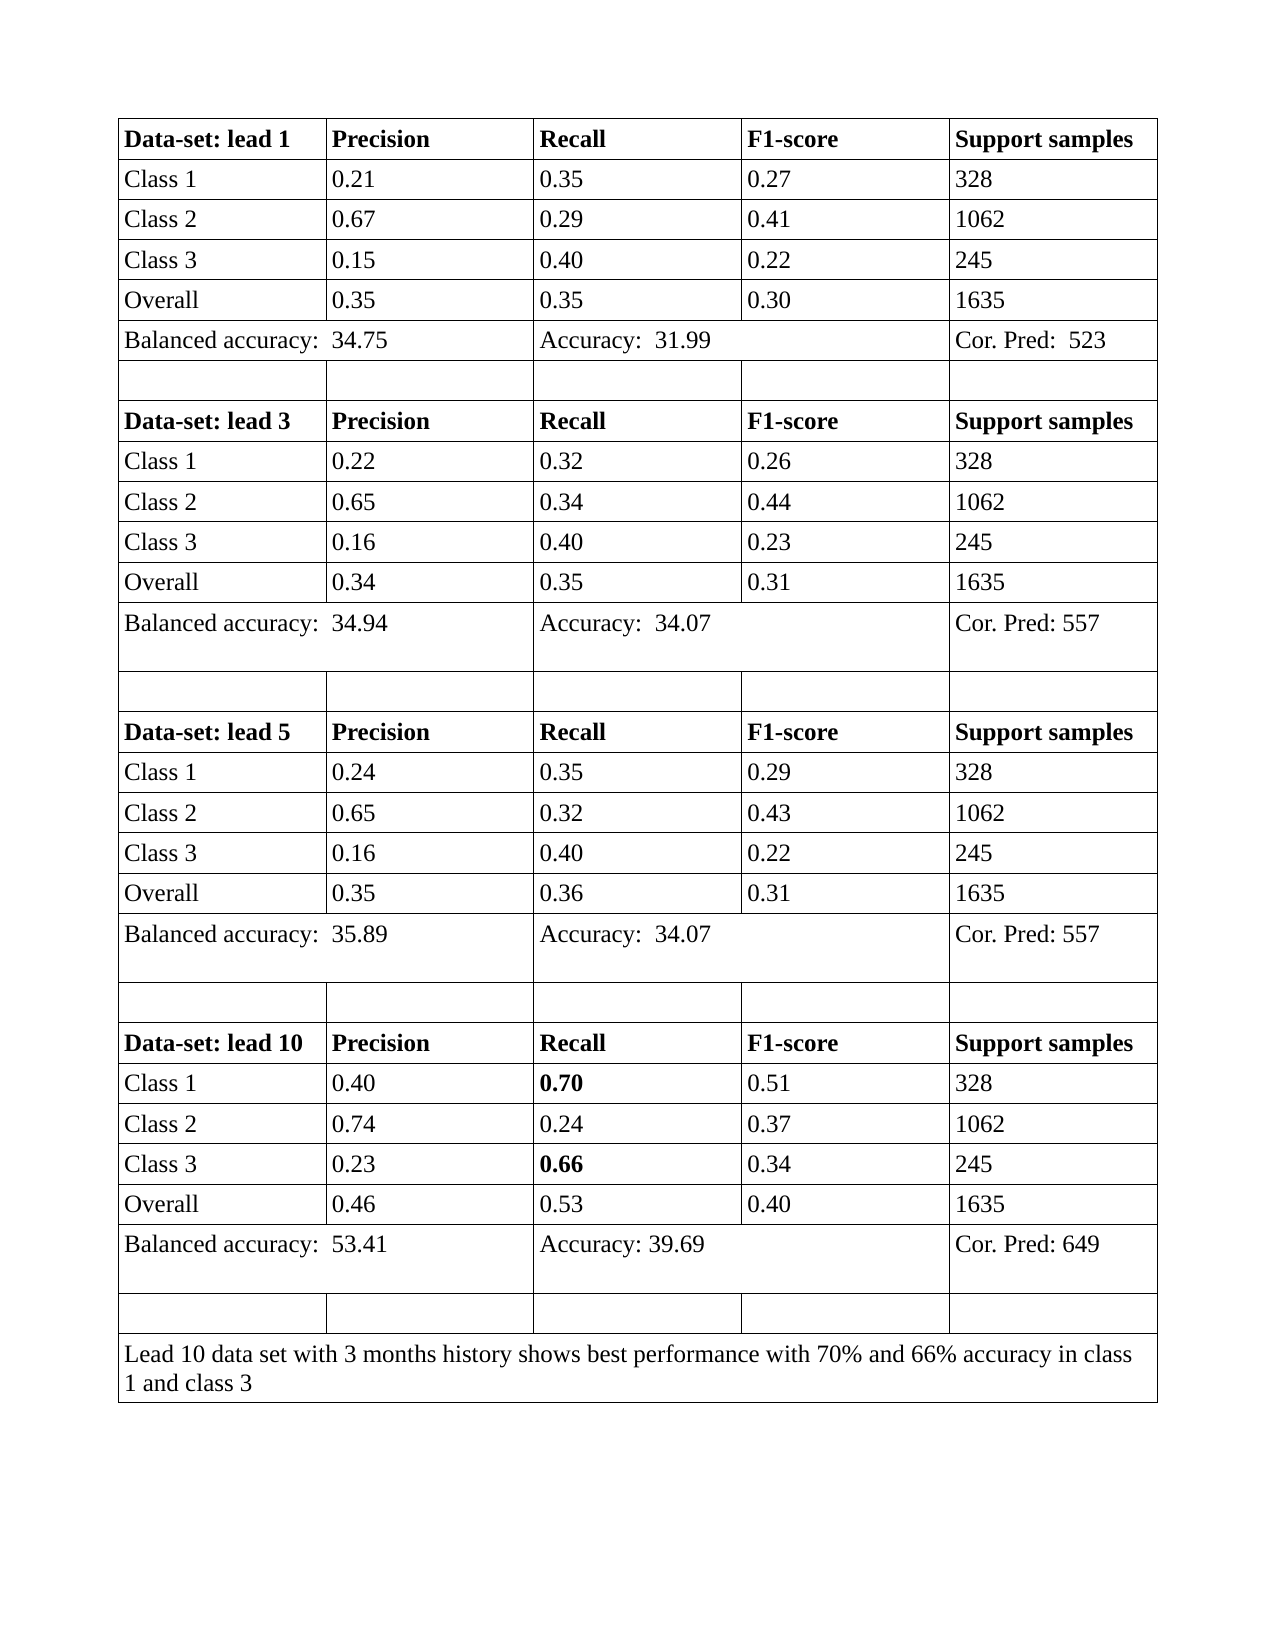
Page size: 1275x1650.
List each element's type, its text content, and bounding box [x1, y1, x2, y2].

table_cell [534, 983, 741, 1022]
table_cell 0.65 [327, 482, 533, 521]
table_cell Class 3 [119, 240, 326, 279]
table_cell Overall [119, 874, 326, 913]
table_cell 0.40 [534, 240, 741, 279]
table_cell 0.35 [534, 563, 741, 602]
table_cell Cor. Pred: 557 [950, 914, 1157, 982]
table_cell 1635 [950, 1185, 1157, 1224]
table_cell 328 [950, 160, 1157, 199]
table_cell Overall [119, 563, 326, 602]
table_cell 0.70 [534, 1064, 741, 1103]
table_cell Accuracy: 34.07 [534, 914, 949, 982]
table_cell [534, 672, 741, 711]
table_cell [534, 1294, 741, 1333]
table_header Recall [534, 119, 741, 158]
table_cell Cor. Pred: 557 [950, 603, 1157, 671]
table_cell Data-set: lead 10 [119, 1023, 326, 1062]
table_header Data-set: lead 1 [119, 119, 326, 158]
table_cell 1062 [950, 200, 1157, 239]
table_cell Class 1 [119, 753, 326, 792]
table_cell 0.41 [742, 200, 949, 239]
table_cell 0.22 [327, 442, 533, 481]
table_cell [742, 983, 949, 1022]
table_cell 0.27 [742, 160, 949, 199]
table_cell Accuracy: 34.07 [534, 603, 949, 671]
table_header Support samples [950, 119, 1157, 158]
table_cell 0.16 [327, 522, 533, 562]
table_cell Lead 10 data set with 3 months history shows best performance with 70% and 66% accuracy in class 1 and class 3 [119, 1334, 1157, 1402]
table_cell 0.53 [534, 1185, 741, 1224]
table_cell 328 [950, 442, 1157, 481]
table_cell [119, 1294, 326, 1333]
table_cell 0.31 [742, 563, 949, 602]
table_cell 0.34 [742, 1144, 949, 1183]
table_cell [950, 672, 1157, 711]
table_cell Class 1 [119, 1064, 326, 1103]
table_header Precision [327, 119, 533, 158]
table_cell Support samples [950, 401, 1157, 441]
table_cell Data-set: lead 3 [119, 401, 326, 441]
table_cell 0.46 [327, 1185, 533, 1224]
table_cell Precision [327, 712, 533, 752]
table_cell 0.35 [534, 160, 741, 199]
table_cell 0.51 [742, 1064, 949, 1103]
table_cell [742, 672, 949, 711]
table_cell [119, 672, 326, 711]
table_cell [950, 983, 1157, 1022]
table_cell Class 2 [119, 482, 326, 521]
table_cell 1062 [950, 1104, 1157, 1143]
table_cell 245 [950, 240, 1157, 279]
table_cell 0.40 [327, 1064, 533, 1103]
table_cell Cor. Pred: 523 [950, 321, 1157, 360]
table_cell 0.40 [742, 1185, 949, 1224]
table_cell 0.32 [534, 793, 741, 832]
table_cell 0.29 [534, 200, 741, 239]
table_cell 1062 [950, 482, 1157, 521]
table_cell Class 2 [119, 1104, 326, 1143]
table_cell 0.35 [534, 753, 741, 792]
table_cell 0.22 [742, 240, 949, 279]
table_cell [534, 361, 741, 400]
table_cell 0.35 [534, 280, 741, 320]
table_cell 0.29 [742, 753, 949, 792]
table_cell [327, 361, 533, 400]
table_cell Recall [534, 401, 741, 441]
table_cell Accuracy: 39.69 [534, 1225, 949, 1293]
table_cell Class 3 [119, 522, 326, 562]
table_cell 0.22 [742, 833, 949, 872]
table_cell Class 3 [119, 1144, 326, 1183]
table_cell 0.34 [327, 563, 533, 602]
table_cell 0.30 [742, 280, 949, 320]
table_cell 0.31 [742, 874, 949, 913]
table_cell Class 2 [119, 793, 326, 832]
table_cell 0.67 [327, 200, 533, 239]
table_cell 245 [950, 1144, 1157, 1183]
table_cell 0.23 [327, 1144, 533, 1183]
table_cell 0.35 [327, 874, 533, 913]
table_cell 0.40 [534, 833, 741, 872]
table_cell 1635 [950, 280, 1157, 320]
table_cell 0.36 [534, 874, 741, 913]
table_cell 1635 [950, 874, 1157, 913]
table_cell Support samples [950, 1023, 1157, 1062]
table_cell 245 [950, 522, 1157, 562]
table_cell 0.37 [742, 1104, 949, 1143]
table_cell Class 1 [119, 442, 326, 481]
table_cell Balanced accuracy: 35.89 [119, 914, 533, 982]
table_cell Precision [327, 1023, 533, 1062]
table_cell [327, 672, 533, 711]
table_cell 1062 [950, 793, 1157, 832]
table_cell Balanced accuracy: 34.75 [119, 321, 533, 360]
table_cell Overall [119, 280, 326, 320]
table_cell Cor. Pred: 649 [950, 1225, 1157, 1293]
table_cell 0.24 [534, 1104, 741, 1143]
table_cell 0.66 [534, 1144, 741, 1183]
table_cell 0.26 [742, 442, 949, 481]
table_cell [119, 361, 326, 400]
table_cell [327, 1294, 533, 1333]
table_cell 0.24 [327, 753, 533, 792]
table_cell [742, 361, 949, 400]
table_cell [950, 1294, 1157, 1333]
table_cell Balanced accuracy: 53.41 [119, 1225, 533, 1293]
table_cell F1-score [742, 1023, 949, 1062]
table_cell 328 [950, 753, 1157, 792]
table_cell 0.34 [534, 482, 741, 521]
table_cell 0.43 [742, 793, 949, 832]
table_cell Accuracy: 31.99 [534, 321, 949, 360]
table_cell Support samples [950, 712, 1157, 752]
table_cell 0.40 [534, 522, 741, 562]
table_cell 245 [950, 833, 1157, 872]
table_cell 0.65 [327, 793, 533, 832]
table_cell 0.23 [742, 522, 949, 562]
table_header F1-score [742, 119, 949, 158]
table_cell Precision [327, 401, 533, 441]
table_cell Data-set: lead 5 [119, 712, 326, 752]
table_cell Class 3 [119, 833, 326, 872]
table_cell 328 [950, 1064, 1157, 1103]
table_cell 1635 [950, 563, 1157, 602]
table_cell F1-score [742, 401, 949, 441]
table_cell Balanced accuracy: 34.94 [119, 603, 533, 671]
table_cell [119, 983, 326, 1022]
table_cell 0.15 [327, 240, 533, 279]
table_cell 0.35 [327, 280, 533, 320]
table_cell 0.44 [742, 482, 949, 521]
table_cell F1-score [742, 712, 949, 752]
table_cell Recall [534, 712, 741, 752]
table_cell [742, 1294, 949, 1333]
table_cell 0.74 [327, 1104, 533, 1143]
table_cell [950, 361, 1157, 400]
table_cell Recall [534, 1023, 741, 1062]
table_cell 0.21 [327, 160, 533, 199]
table_cell Overall [119, 1185, 326, 1224]
table_cell Class 2 [119, 200, 326, 239]
table_cell 0.32 [534, 442, 741, 481]
table_cell 0.16 [327, 833, 533, 872]
table_cell Class 1 [119, 160, 326, 199]
table_cell [327, 983, 533, 1022]
